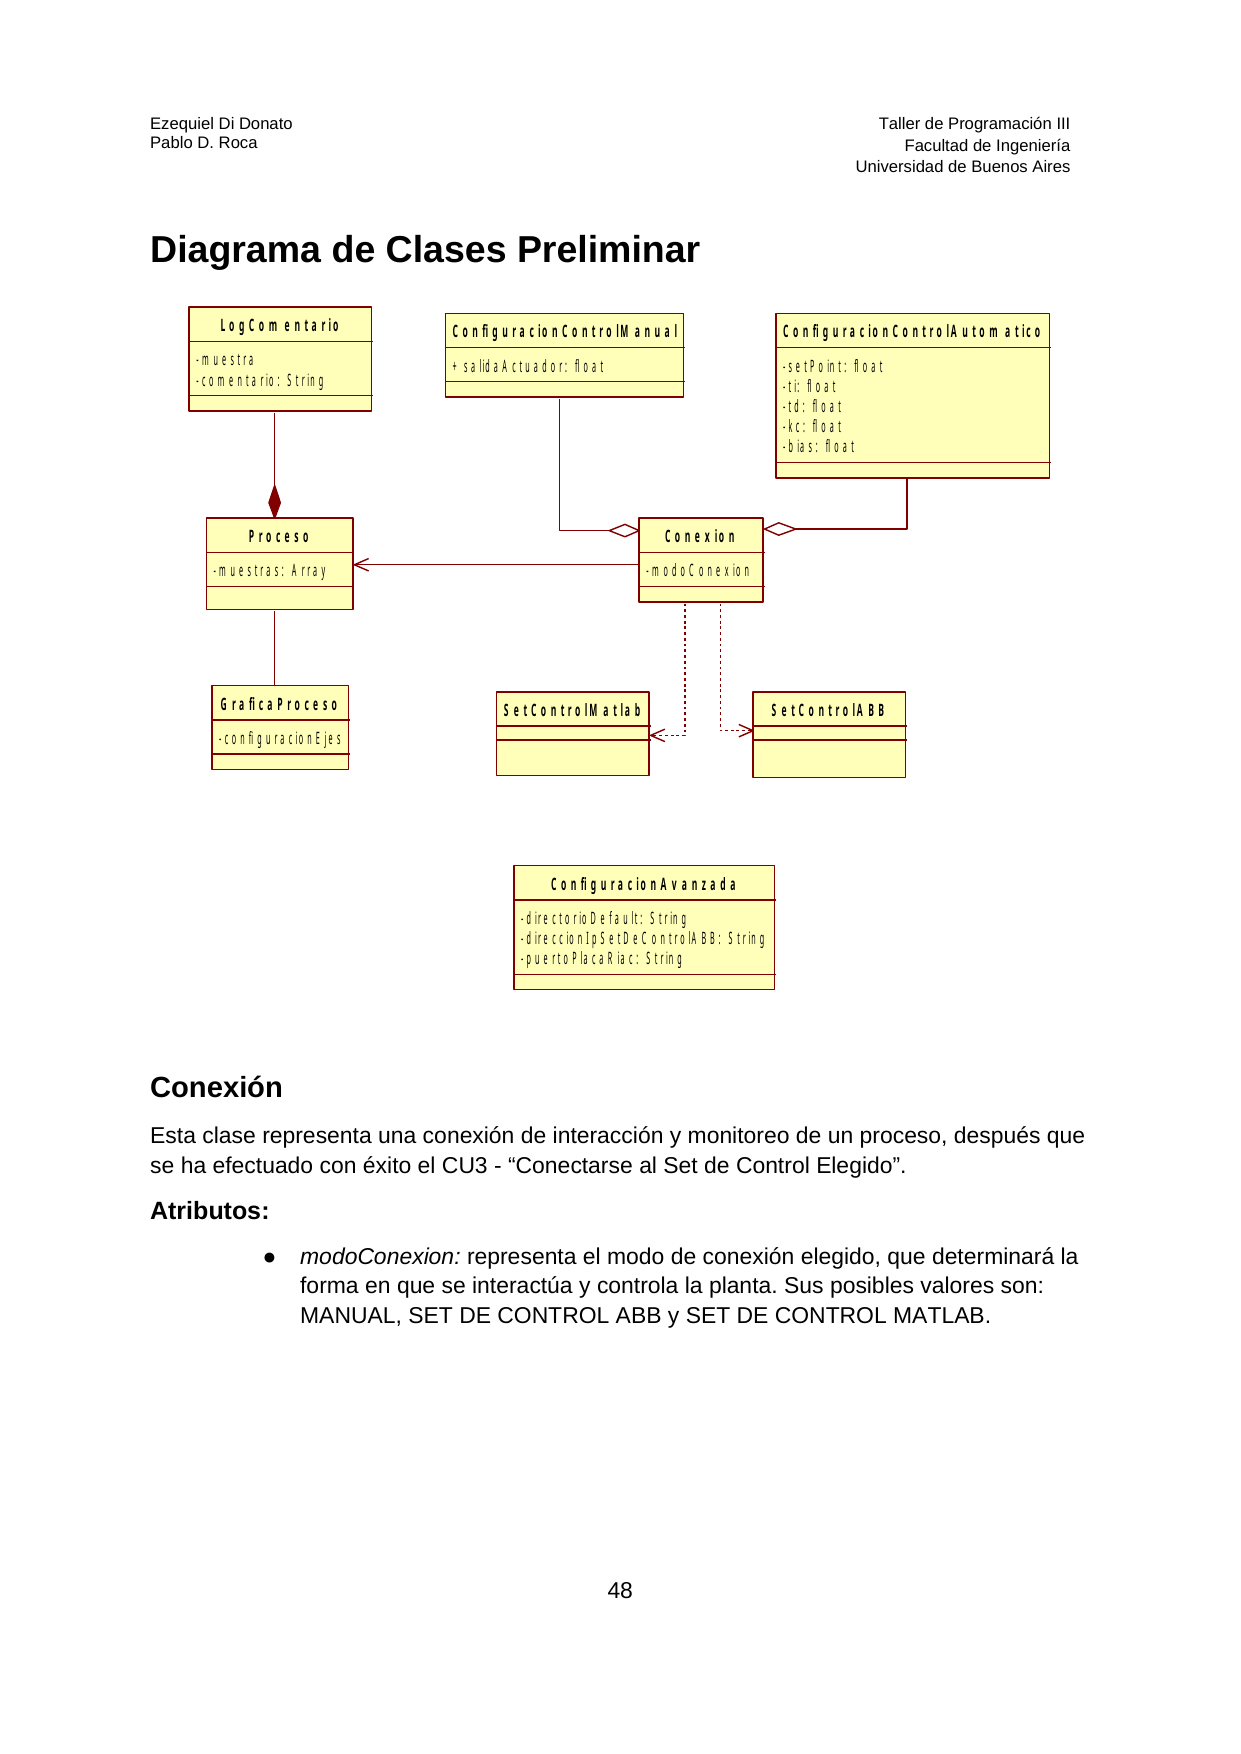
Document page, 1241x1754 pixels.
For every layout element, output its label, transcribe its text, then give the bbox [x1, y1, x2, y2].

subtitle Diagrama de Clases Preliminar [150, 228, 1090, 270]
subtitle Conexión [150, 1071, 1090, 1103]
subtitle Atributos: [150, 1197, 1090, 1224]
list modoConexion: representa el modo de conexión elegido, que determinará la forma en que se interactúa y controla la planta. Sus posibles valores son: MANUAL, SET DE CONTROL ABB y SET DE CONTROL MATLAB. [262, 1244, 1090, 1328]
text Esta clase representa una conexión de interacción y monitoreo de un proceso, después que se ha efectuado con éxito el CU3 - “Conectarse al Set de Control Elegido”. [150, 1123, 1090, 1178]
